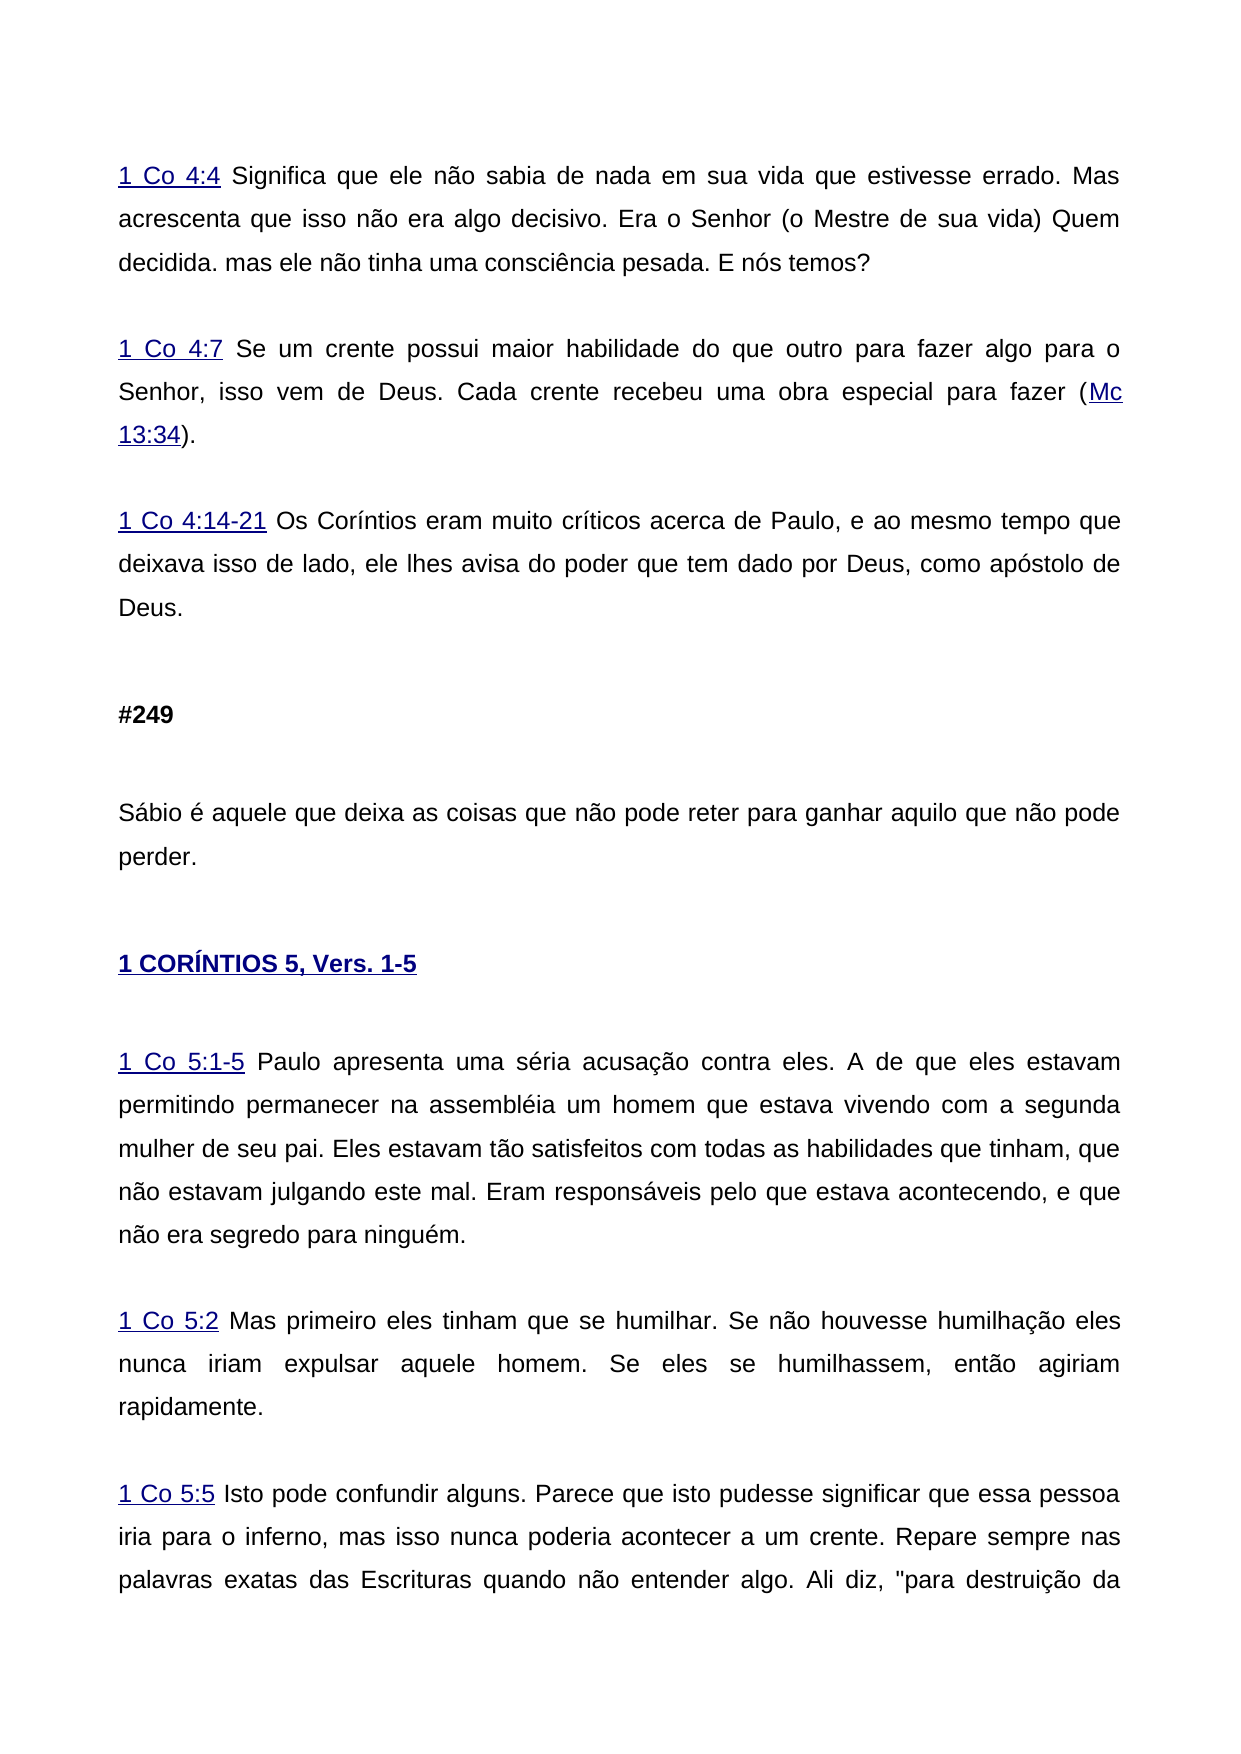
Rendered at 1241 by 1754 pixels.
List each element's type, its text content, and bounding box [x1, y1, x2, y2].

text Sábio é aquele que deixa as coisas que não pode reter para ganhar aquilo que não pode perder. [118, 798, 1122, 870]
text 1 Co 4:14-21 Os Coríntios eram muito críticos acerca de Paulo, e ao mesmo tempo que deixava isso de lado, ele lhes avisa do poder que tem dado por Deus, como apóstolo de Deus. [118, 506, 1122, 621]
text 1 Co 5:1-5 Paulo apresenta uma séria acusação contra eles. A de que eles estavam permitindo permanecer na assembléia um homem que estava vivendo com a segunda mulher de seu pai. Eles estavam tão satisfeitos com todas as habilidades que tinham, que não estavam julgando este mal. Eram responsáveis pelo que estava acontecendo, e que não era segredo para ninguém. [118, 1047, 1122, 1248]
subtitle 1 CORÍNTIOS 5, Vers. 1-5 [118, 948, 1122, 977]
text 1 Co 5:5 Isto pode confundir alguns. Parece que isto pudesse significar que essa pessoa iria para o inferno, mas isso nunca poderia acontecer a um crente. Repare sempre nas palavras exatas das Escrituras quando não entender algo. Ali diz, "para destruição da [118, 1478, 1122, 1593]
text 1 Co 4:4 Significa que ele não sabia de nada em sua vida que estivesse errado. Mas acrescenta que isso não era algo decisivo. Era o Senhor (o Mestre de sua vida) Quem decidida. mas ele não tinha uma consciência pesada. E nós temos? [118, 161, 1122, 276]
subtitle #249 [118, 699, 1122, 728]
text 1 Co 4:7 Se um crente possui maior habilidade do que outro para fazer algo para o Senhor, isso vem de Deus. Cada crente recebeu uma obra especial para fazer (Mc 13:34). [118, 334, 1122, 449]
text 1 Co 5:2 Mas primeiro eles tinham que se humilhar. Se não houvesse humilhação eles nunca iriam expulsar aquele homem. Se eles se humilhassem, então agiriam rapidamente. [118, 1306, 1122, 1421]
